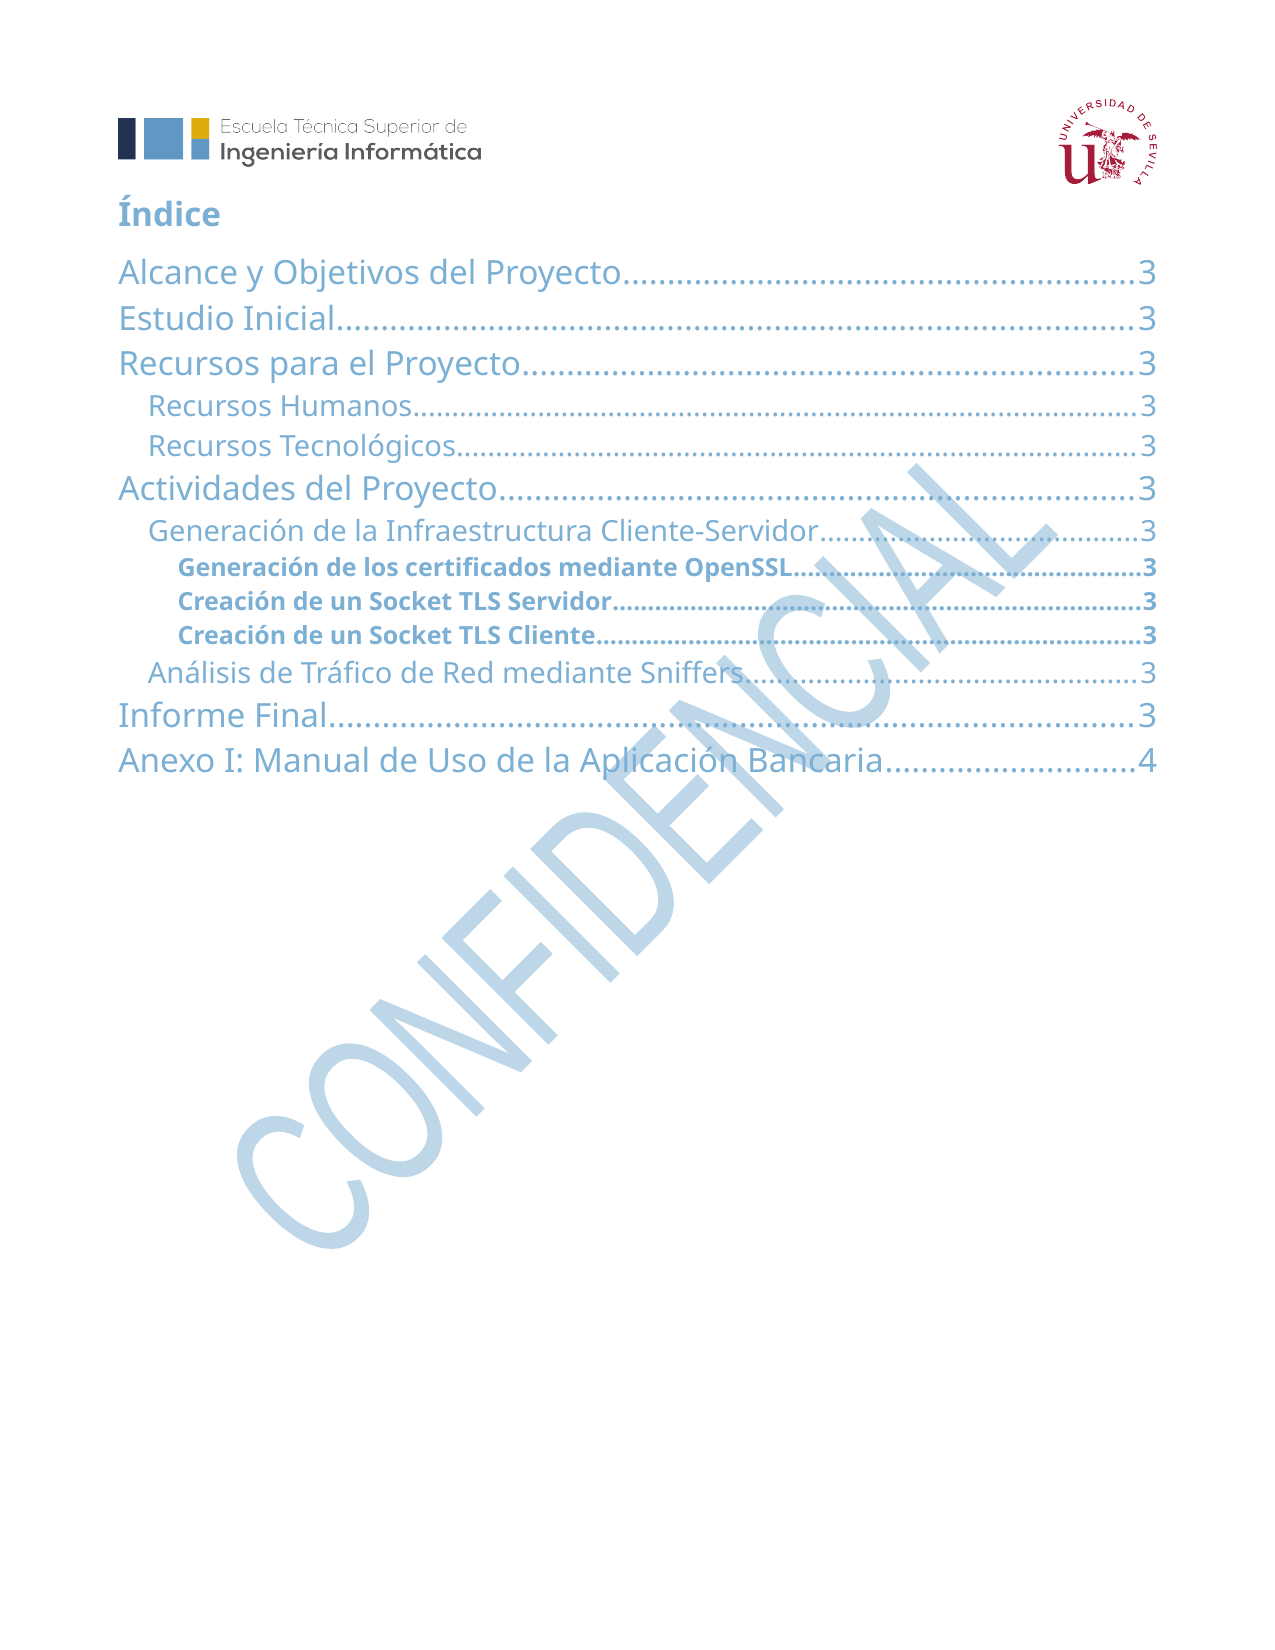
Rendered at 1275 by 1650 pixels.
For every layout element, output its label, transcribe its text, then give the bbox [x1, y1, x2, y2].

subtitle Creación de un Socket TLS Servidor 3 [177, 584, 865, 618]
subtitle Creación de un Socket TLS Cliente 3 [887, 618, 938, 652]
subtitle Estudio Inicial 3 [118, 294, 1157, 340]
subtitle Informe Final 3 [809, 692, 874, 711]
subtitle Análisis de Tráfico de Red mediante Sniffers 3 [148, 652, 787, 692]
subtitle Análisis de Tráfico de Red mediante Sniffers 3 [778, 652, 1157, 692]
subtitle Informe Final 3 [118, 692, 788, 737]
subtitle Actividades del Proyecto 3 [920, 465, 1157, 510]
subtitle Generación de la Infraestructura Cliente-Servidor 3 [876, 510, 983, 550]
subtitle Generación de los certificados mediante OpenSSL 3 [177, 550, 898, 584]
subtitle Generación de los certificados mediante OpenSSL 3 [894, 550, 941, 584]
subtitle Creación de un Socket TLS Servidor 3 [927, 584, 1157, 618]
subtitle Anexo I: Manual de Uso de la Aplicación Bancaria 4 [713, 737, 1157, 782]
subtitle Generación de la Infraestructura Cliente-Servidor 3 [965, 510, 1157, 550]
picture [118, 118, 481, 167]
subtitle Creación de un Socket TLS Servidor 3 [853, 584, 918, 618]
subtitle Creación de un Socket TLS Cliente 3 [774, 618, 899, 652]
subtitle Alcance y Objetivos del Proyecto 3 [118, 249, 1157, 294]
subtitle Creación de un Socket TLS Cliente 3 [177, 618, 761, 652]
picture [1058, 99, 1157, 185]
subtitle Informe Final 3 [763, 692, 1157, 737]
subtitle Anexo I: Manual de Uso de la Aplicación Bancaria 4 [625, 737, 739, 782]
subtitle Índice [118, 191, 1157, 237]
subtitle Recursos Humanos 3 [148, 385, 1157, 425]
subtitle Actividades del Proyecto 3 [118, 465, 943, 510]
subtitle Anexo I: Manual de Uso de la Aplicación Bancaria 4 [118, 737, 641, 782]
subtitle Creación de un Socket TLS Cliente 3 [935, 618, 1157, 652]
subtitle Recursos Tecnológicos 3 [148, 425, 1157, 465]
subtitle Recursos para el Proyecto 3 [118, 340, 1157, 385]
subtitle Informe Final 3 [697, 721, 733, 737]
subtitle Generación de los certificados mediante OpenSSL 3 [944, 550, 1157, 584]
subtitle Generación de la Infraestructura Cliente-Servidor 3 [148, 510, 878, 550]
